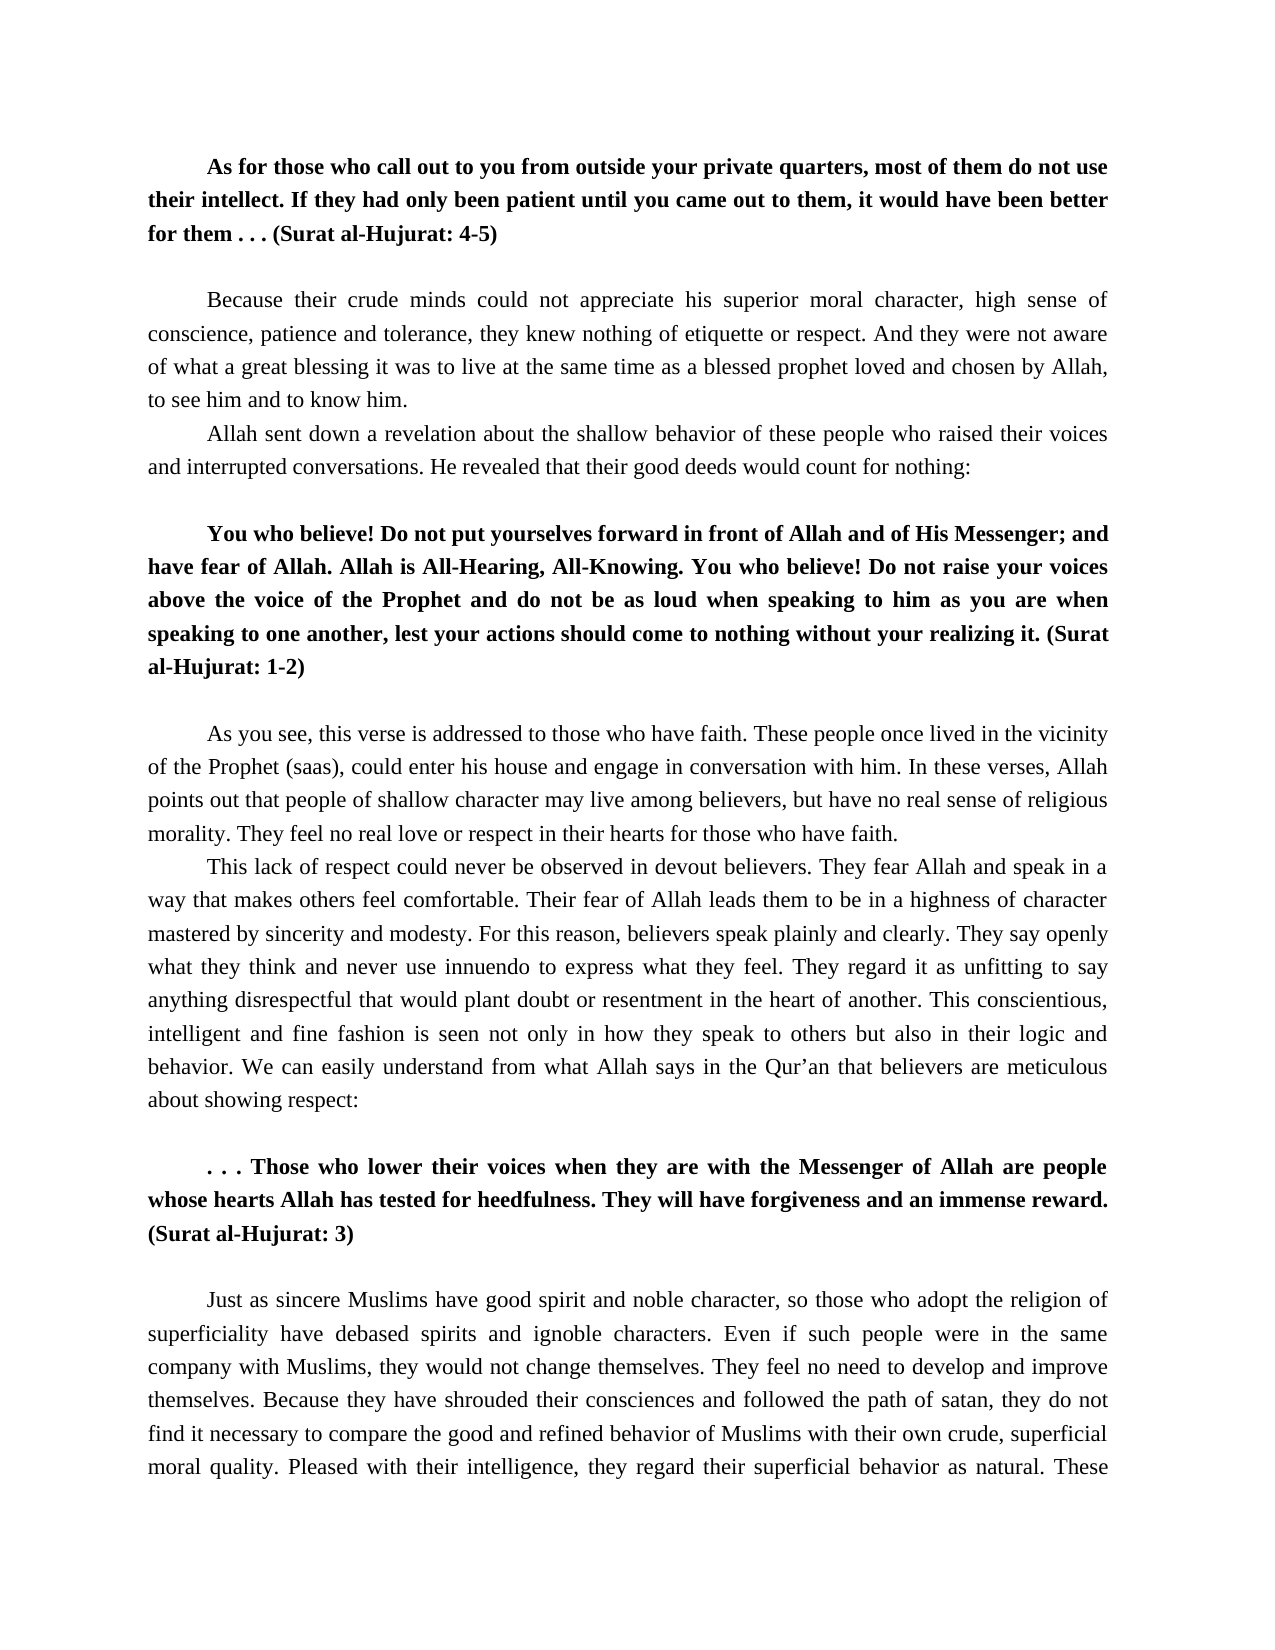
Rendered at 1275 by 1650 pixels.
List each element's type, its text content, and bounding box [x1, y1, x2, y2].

text . . . Those who lower their voices when they are with the Messenger of Allah are people whose hearts Allah has tested for heedfulness. They will have forgiveness and an immense reward. (Surat al-Hujurat: 3) [148, 1148, 1110, 1248]
text Allah sent down a revelation about the shallow behavior of these people who raised their voices and interrupted conversations. He revealed that their good deeds would count for nothing: [148, 414, 1110, 481]
text You who believe! Do not put yourselves forward in front of Allah and of His Messenger; and have fear of Allah. Allah is All-Hearing, All-Knowing. You who believe! Do not raise your voices above the voice of the Prophet and do not be as loud when speaking to him as you are when speaking to one another, lest your actions should come to nothing without your realizing it. (Surat al-Hujurat: 1-2) [148, 514, 1110, 681]
text Because their crude minds could not appreciate his superior moral character, high sense of conscience, patience and tolerance, they knew nothing of etiquette or respect. And they were not aware of what a great blessing it was to live at the same time as a blessed prophet loved and chosen by Allah, to see him and to know him. [148, 281, 1110, 414]
text As for those who call out to you from outside your private quarters, most of them do not use their intellect. If they had only been patient until you came out to them, it would have been better for them . . . (Surat al-Hujurat: 4-5) [148, 148, 1110, 248]
text This lack of respect could never be observed in devout believers. They fear Allah and speak in a way that makes others feel comfortable. Their fear of Allah leads them to be in a highness of character mastered by sincerity and modesty. For this reason, believers speak plainly and clearly. They say openly what they think and never use innuendo to express what they feel. They regard it as unfitting to say anything disrespectful that would plant doubt or resentment in the heart of another. This conscientious, intelligent and fine fashion is seen not only in how they speak to others but also in their logic and behavior. We can easily understand from what Allah says in the Qur’an that believers are meticulous about showing respect: [148, 848, 1110, 1114]
text Just as sincere Muslims have good spirit and noble character, so those who adopt the religion of superficiality have debased spirits and ignoble characters. Even if such people were in the same company with Muslims, they would not change themselves. They feel no need to develop and improve themselves. Because they have shrouded their consciences and followed the path of satan, they do not find it necessary to compare the good and refined behavior of Muslims with their own crude, superficial moral quality. Pleased with their intelligence, they regard their superficial behavior as natural. These [148, 1281, 1110, 1481]
text As you see, this verse is addressed to those who have faith. These people once lived in the vicinity of the Prophet (saas), could enter his house and engage in conversation with him. In these verses, Allah points out that people of shallow character may live among believers, but have no real sense of religious morality. They feel no real love or respect in their hearts for those who have faith. [148, 714, 1110, 848]
